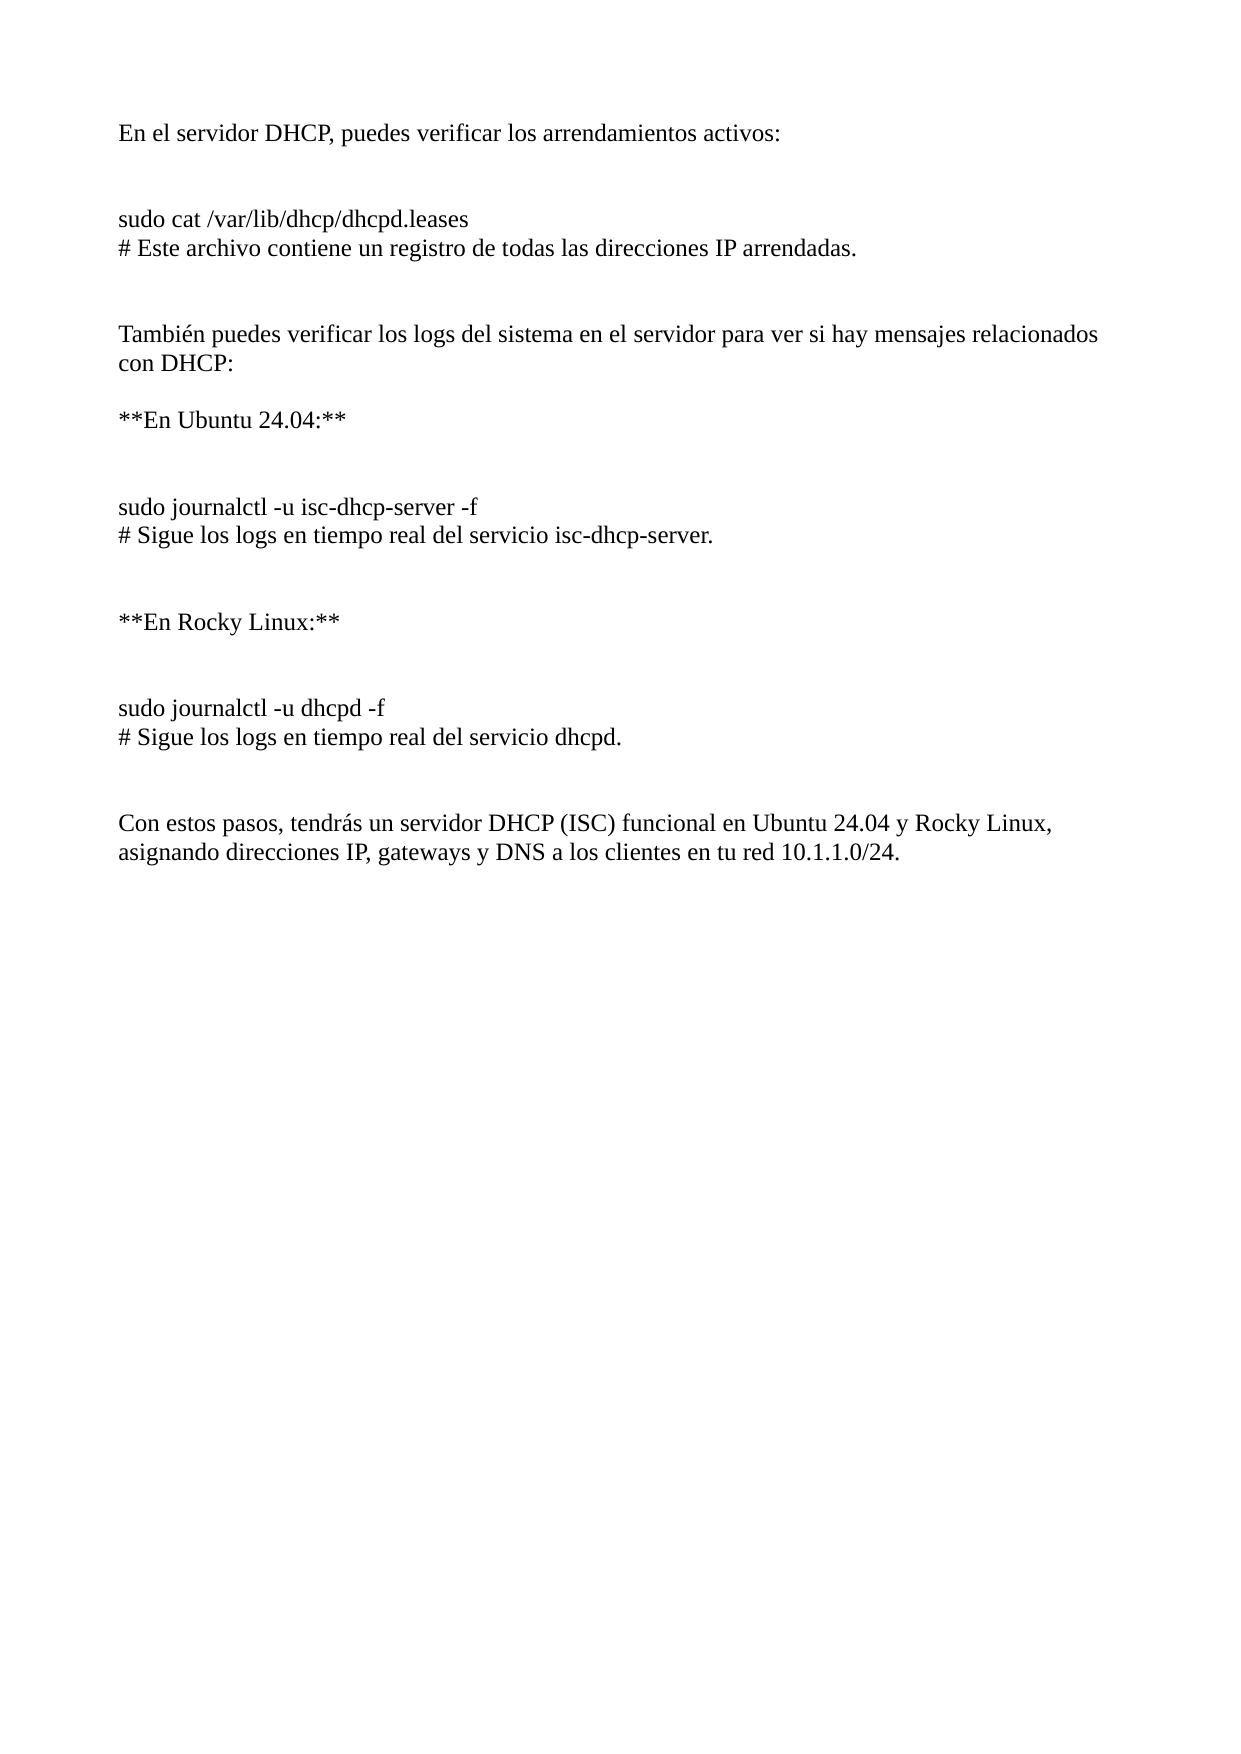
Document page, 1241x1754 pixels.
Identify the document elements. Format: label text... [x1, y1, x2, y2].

text Con estos pasos, tendrás un servidor DHCP (ISC) funcional en Ubuntu 24.04 y Rocky Linux, asignando direcciones IP, gateways y DNS a los clientes en tu red 10.1.1.0/24. [118, 808, 1122, 866]
text También puedes verificar los logs del sistema en el servidor para ver si hay mensajes relacionados con DHCP: [118, 319, 1122, 377]
text sudo journalctl -u dhcpd -f [118, 693, 1122, 722]
text sudo journalctl -u isc-dhcp-server -f [118, 492, 1122, 521]
text # Sigue los logs en tiempo real del servicio isc-dhcp-server. [118, 521, 1122, 549]
text En el servidor DHCP, puedes verificar los arrendamientos activos: [118, 118, 1122, 147]
text # Sigue los logs en tiempo real del servicio dhcpd. [118, 722, 1122, 751]
text **En Ubuntu 24.04:** [118, 406, 1122, 434]
text # Este archivo contiene un registro de todas las direcciones IP arrendadas. [118, 233, 1122, 262]
text sudo cat /var/lib/dhcp/dhcpd.leases [118, 204, 1122, 233]
text **En Rocky Linux:** [118, 607, 1122, 636]
